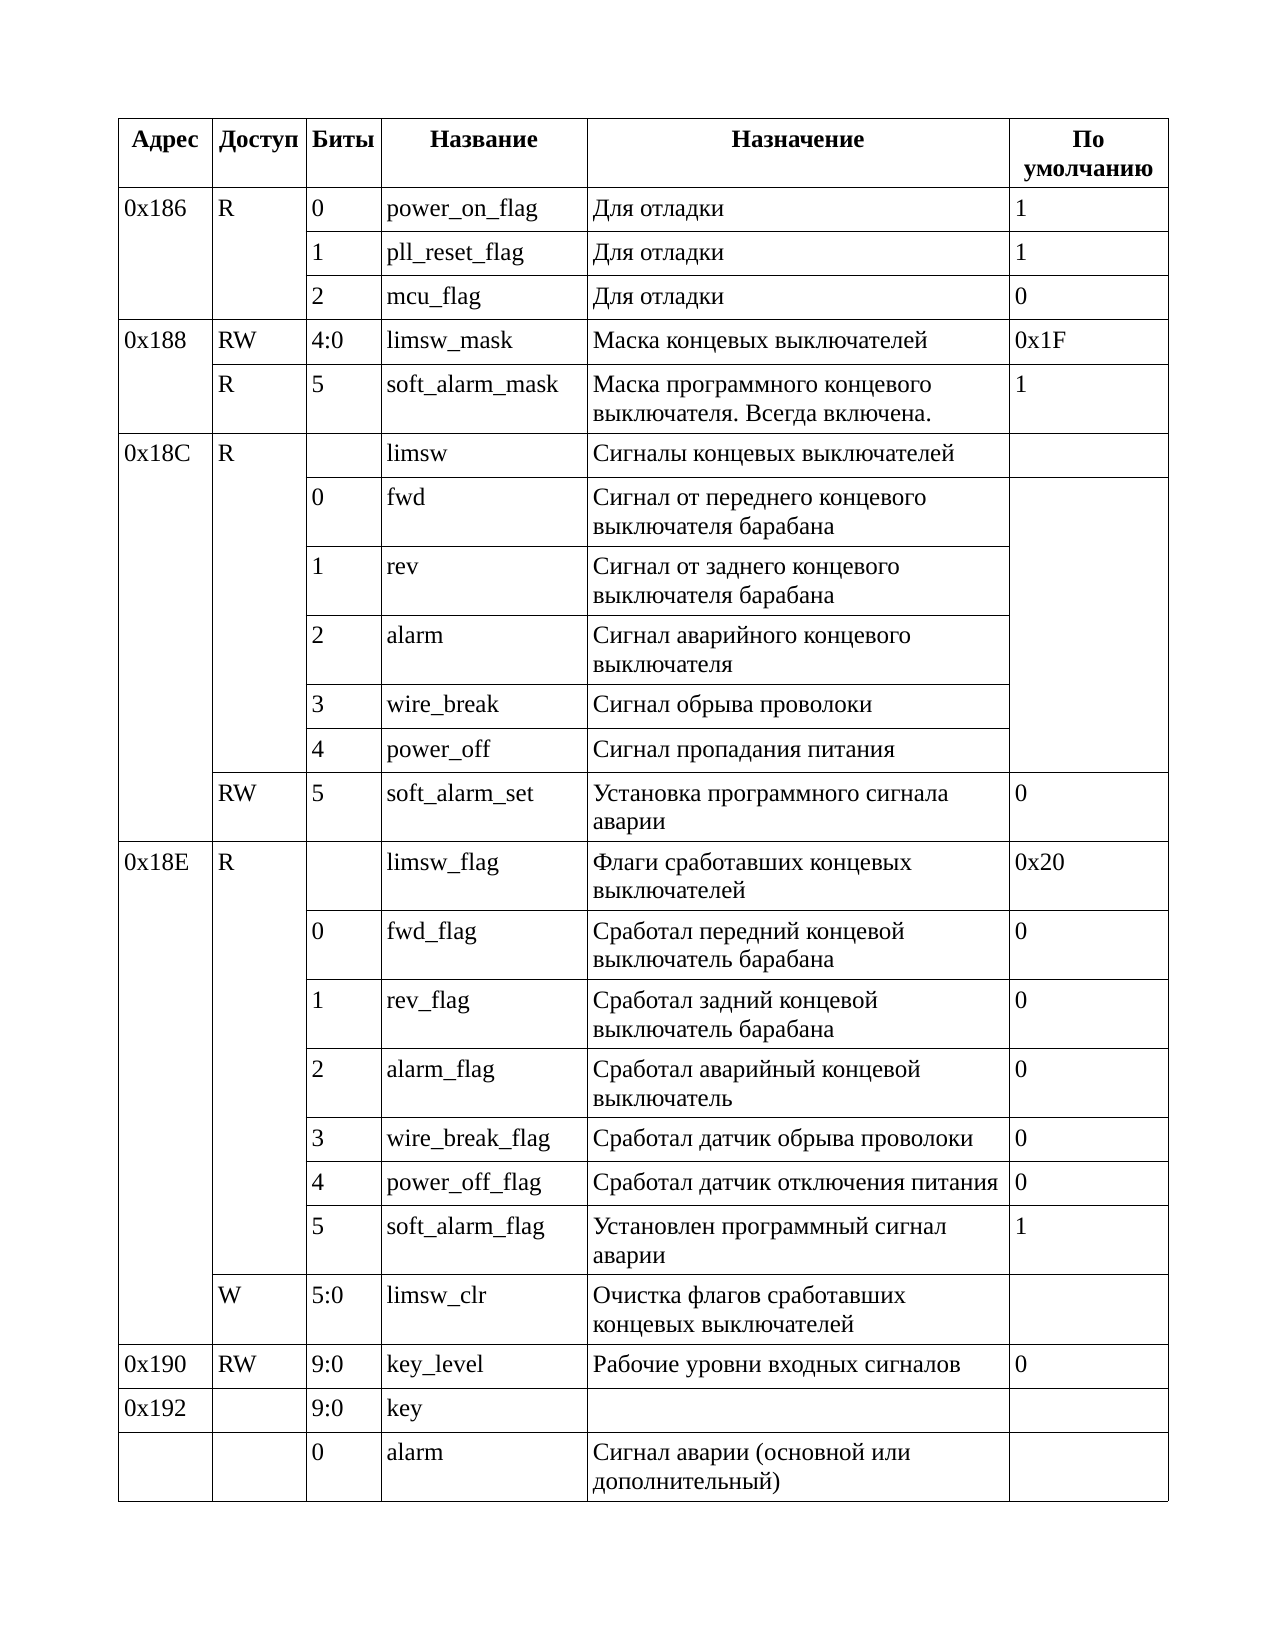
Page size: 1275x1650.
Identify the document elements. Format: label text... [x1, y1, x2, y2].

table_cell 0x190 [119, 1345, 212, 1387]
table_cell 1 [1010, 1206, 1168, 1274]
table_cell 0 [307, 478, 381, 546]
table_cell [213, 1433, 306, 1501]
table_cell 9:0 [307, 1389, 381, 1432]
table_cell wire_break_flag [382, 1118, 587, 1161]
table_cell wire_break [382, 685, 587, 728]
table_cell Сигнал аварии (основной или дополнительный) [588, 1433, 1009, 1501]
table_cell 0 [1010, 1162, 1168, 1205]
table_cell Установлен программный сигнал аварии [588, 1206, 1009, 1274]
table_cell R [213, 365, 306, 432]
table_header Биты [307, 119, 381, 187]
table_cell Сигнал от переднего концевого выключателя барабана [588, 478, 1009, 546]
table_cell key_level [382, 1345, 587, 1387]
table_cell 4 [307, 729, 381, 772]
table_cell Сработал аварийный концевой выключатель [588, 1049, 1009, 1117]
table_cell 3 [307, 1118, 381, 1161]
table_cell Сигнал пропадания питания [588, 729, 1009, 772]
table_cell power_off_flag [382, 1162, 587, 1205]
table_cell Сработал датчик обрыва проволоки [588, 1118, 1009, 1161]
table_cell 0x18C [119, 434, 212, 841]
table_cell 0 [1010, 1118, 1168, 1161]
table_cell 0 [1010, 1049, 1168, 1117]
table_header Адрес [119, 119, 212, 187]
table_cell 2 [307, 616, 381, 684]
table_cell 2 [307, 276, 381, 319]
table_cell Очистка флагов сработавших концевых выключателей [588, 1275, 1009, 1343]
table_cell 0 [1010, 276, 1168, 319]
table_cell 4:0 [307, 320, 381, 363]
table_cell [1010, 1433, 1168, 1501]
table_cell soft_alarm_flag [382, 1206, 587, 1274]
table_cell 1 [307, 232, 381, 275]
table_cell Сигнал от заднего концевого выключателя барабана [588, 547, 1009, 615]
table_cell limsw [382, 434, 587, 477]
table_cell Маска программного концевого выключателя. Всегда включена. [588, 365, 1009, 432]
table_cell [307, 842, 381, 910]
table_cell soft_alarm_mask [382, 365, 587, 432]
table_cell 0 [307, 1433, 381, 1501]
table_cell 0x188 [119, 320, 212, 432]
table_cell R [213, 188, 306, 319]
table_cell [307, 434, 381, 477]
table_cell 4 [307, 1162, 381, 1205]
table_cell 5 [307, 1206, 381, 1274]
table_cell power_off [382, 729, 587, 772]
table_cell RW [213, 773, 306, 841]
table_cell W [213, 1275, 306, 1343]
table_cell 3 [307, 685, 381, 728]
table_cell rev [382, 547, 587, 615]
table_cell Для отладки [588, 232, 1009, 275]
table_cell 0 [307, 911, 381, 979]
table_cell 1 [307, 547, 381, 615]
table_cell 0x186 [119, 188, 212, 319]
table_cell 0x192 [119, 1389, 212, 1432]
table_cell R [213, 434, 306, 772]
table_header Доступ [213, 119, 306, 187]
table_header Назначение [588, 119, 1009, 187]
table_cell [1010, 1389, 1168, 1432]
table_cell [213, 1389, 306, 1432]
table_cell 0x20 [1010, 842, 1168, 910]
table_cell 0 [1010, 980, 1168, 1048]
table_cell R [213, 842, 306, 1274]
table_cell Сигналы концевых выключателей [588, 434, 1009, 477]
table_cell Сигнал аварийного концевого выключателя [588, 616, 1009, 684]
table_cell 0 [1010, 911, 1168, 979]
table_cell [1010, 434, 1168, 477]
table_cell 1 [1010, 188, 1168, 231]
table_cell 0 [1010, 773, 1168, 841]
table_cell Для отладки [588, 276, 1009, 319]
table_cell alarm [382, 616, 587, 684]
table_cell rev_flag [382, 980, 587, 1048]
table_cell Сработал задний концевой выключатель барабана [588, 980, 1009, 1048]
table_cell 0x1F [1010, 320, 1168, 363]
table_cell power_on_flag [382, 188, 587, 231]
table_cell [1010, 1275, 1168, 1343]
table_cell 1 [1010, 365, 1168, 432]
table_cell 5 [307, 365, 381, 432]
table_cell 0 [307, 188, 381, 231]
table_cell 1 [1010, 232, 1168, 275]
table_cell limsw_flag [382, 842, 587, 910]
table_cell alarm_flag [382, 1049, 587, 1117]
table_cell Маска концевых выключателей [588, 320, 1009, 363]
table_cell 1 [307, 980, 381, 1048]
table_cell [1010, 478, 1168, 772]
table_cell 5:0 [307, 1275, 381, 1343]
table_cell alarm [382, 1433, 587, 1501]
table_cell fwd_flag [382, 911, 587, 979]
table_header По умолчанию [1010, 119, 1168, 187]
table_cell Рабочие уровни входных сигналов [588, 1345, 1009, 1387]
table_cell 0x18E [119, 842, 212, 1343]
table_cell 0 [1010, 1345, 1168, 1387]
table_cell Сработал датчик отключения питания [588, 1162, 1009, 1205]
table_cell Сигнал обрыва проволоки [588, 685, 1009, 728]
table_cell mcu_flag [382, 276, 587, 319]
table_cell Флаги сработавших концевых выключателей [588, 842, 1009, 910]
table_cell fwd [382, 478, 587, 546]
table_cell Установка программного сигнала аварии [588, 773, 1009, 841]
table_cell Для отладки [588, 188, 1009, 231]
table_cell 5 [307, 773, 381, 841]
table_cell RW [213, 320, 306, 363]
table_cell 9:0 [307, 1345, 381, 1387]
table_cell RW [213, 1345, 306, 1387]
table_cell limsw_mask [382, 320, 587, 363]
table_cell [119, 1433, 212, 1501]
table_cell Сработал передний концевой выключатель барабана [588, 911, 1009, 979]
table_cell 2 [307, 1049, 381, 1117]
table_cell key [382, 1389, 587, 1432]
table_header Название [382, 119, 587, 187]
table_cell [588, 1389, 1009, 1432]
table_cell soft_alarm_set [382, 773, 587, 841]
table_cell pll_reset_flag [382, 232, 587, 275]
table_cell limsw_clr [382, 1275, 587, 1343]
